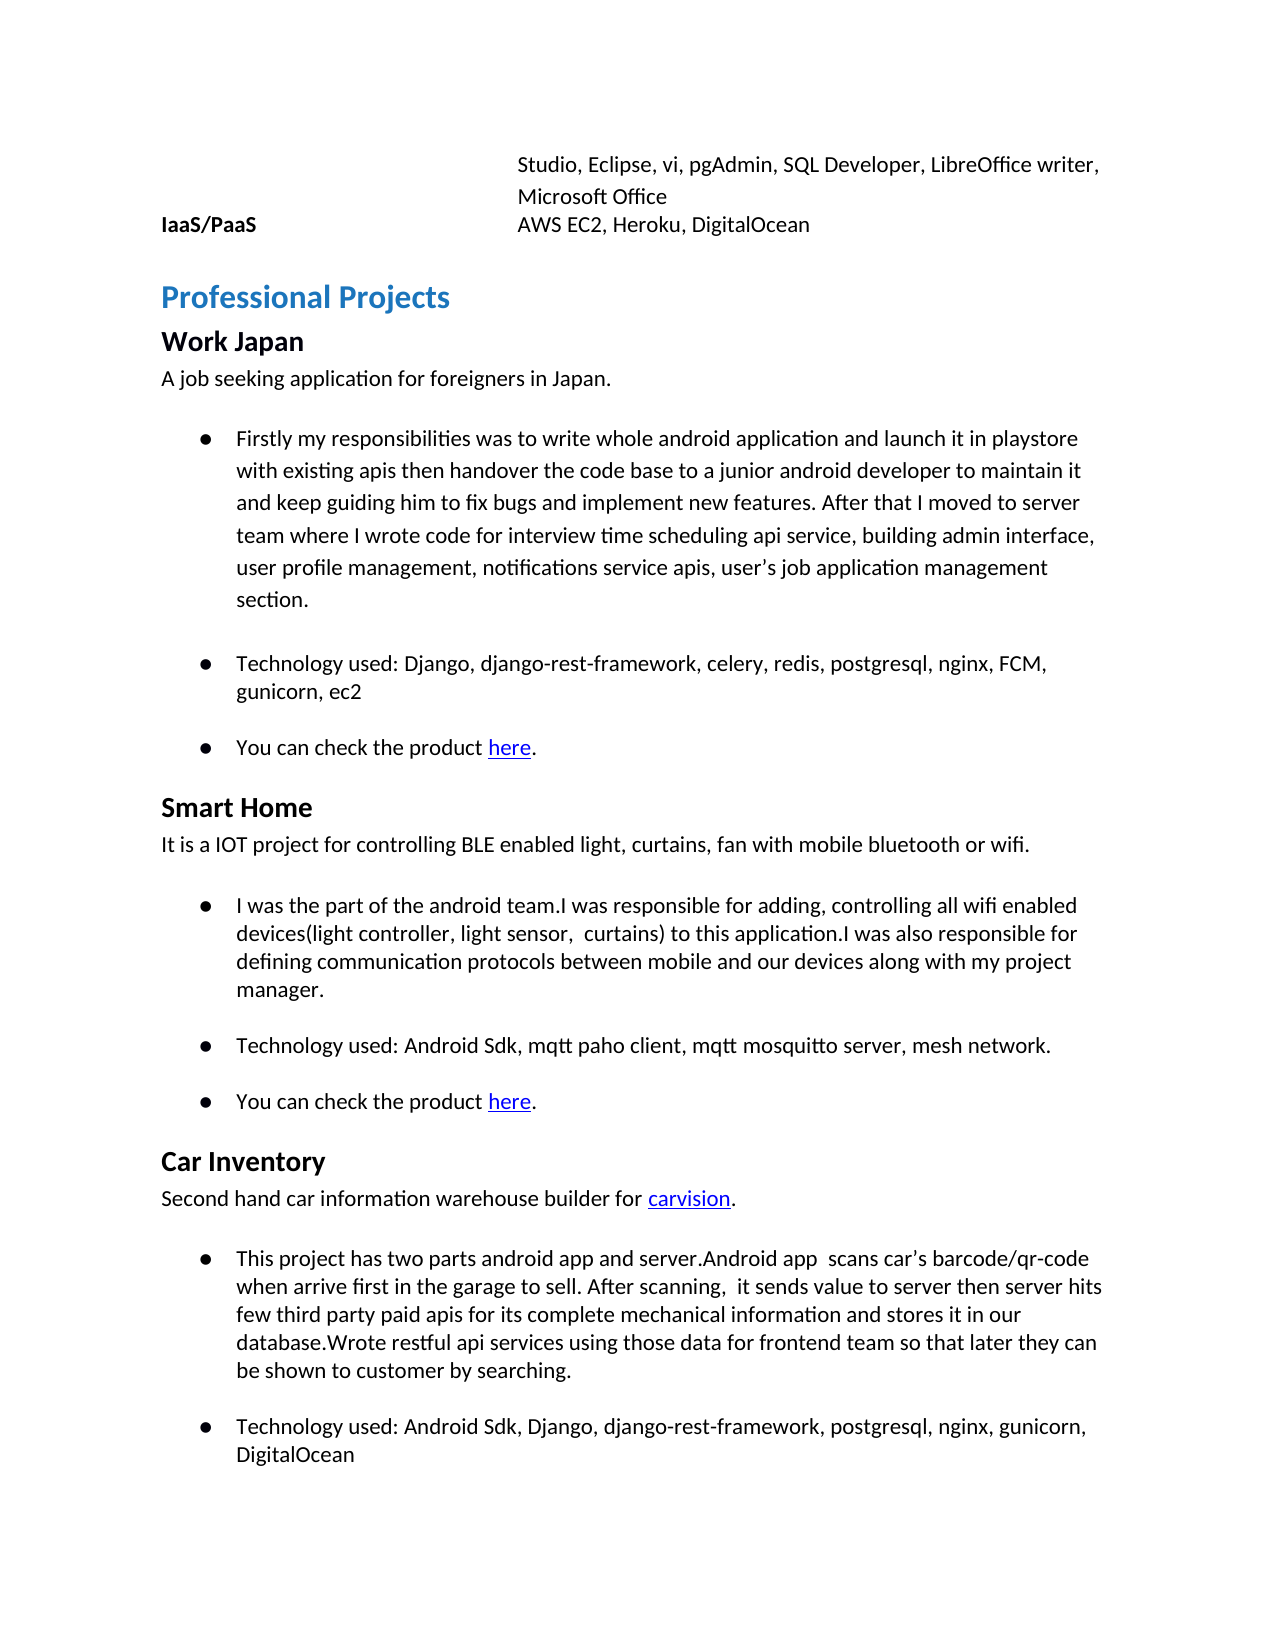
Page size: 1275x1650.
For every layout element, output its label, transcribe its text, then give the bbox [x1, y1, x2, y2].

table_cell Car Inventory Second hand car information warehouse builder for carvision. This project has two parts android app and server.Android app scans car’s barcode/qr-code when arrive first in the garage to sell. After scanning, it sends value to server then server hits few third party paid apis for its complete mechanical information and stores it in our database.Wrote restful api services using those data for frontend team so that later they can be shown to customer by searching. Technology used: Android Sdk, Django, django-rest-framework, postgresql, nginx, gunicorn, DigitalOcean This inventory was only used by company’s admins and sells mans. [150, 1143, 1125, 1496]
table_header Professional Projects [150, 270, 1125, 323]
table_cell [150, 150, 506, 210]
table_cell Studio, Eclipse, vi, pgAdmin, SQL Developer, LibreOffice writer, Microsoft Office [506, 150, 1125, 210]
table_cell Work Japan A job seeking application for foreigners in Japan. Firstly my responsibilities was to write whole android application and launch it in playstore with existing apis then handover the code base to a junior android developer to maintain it and keep guiding him to fix bugs and implement new features. After that I moved to server team where I wrote code for interview time scheduling api service, building admin interface, user profile management, notifications service apis, user’s job application management section. Technology used: Django, django-rest-framework, celery, redis, postgresql, nginx, FCM, gunicorn, ec2 You can check the product here. [150, 323, 1125, 789]
table_cell IaaS/PaaS [150, 210, 506, 238]
table_cell Smart Home It is a IOT project for controlling BLE enabled light, curtains, fan with mobile bluetooth or wifi. I was the part of the android team.I was responsible for adding, controlling all wifi enabled devices(light controller, light sensor, curtains) to this application.I was also responsible for defining communication protocols between mobile and our devices along with my project manager. Technology used: Android Sdk, mqtt paho client, mqtt mosquitto server, mesh network. You can check the product here. [150, 790, 1125, 1143]
table_cell AWS EC2, Heroku, DigitalOcean [506, 210, 1125, 238]
